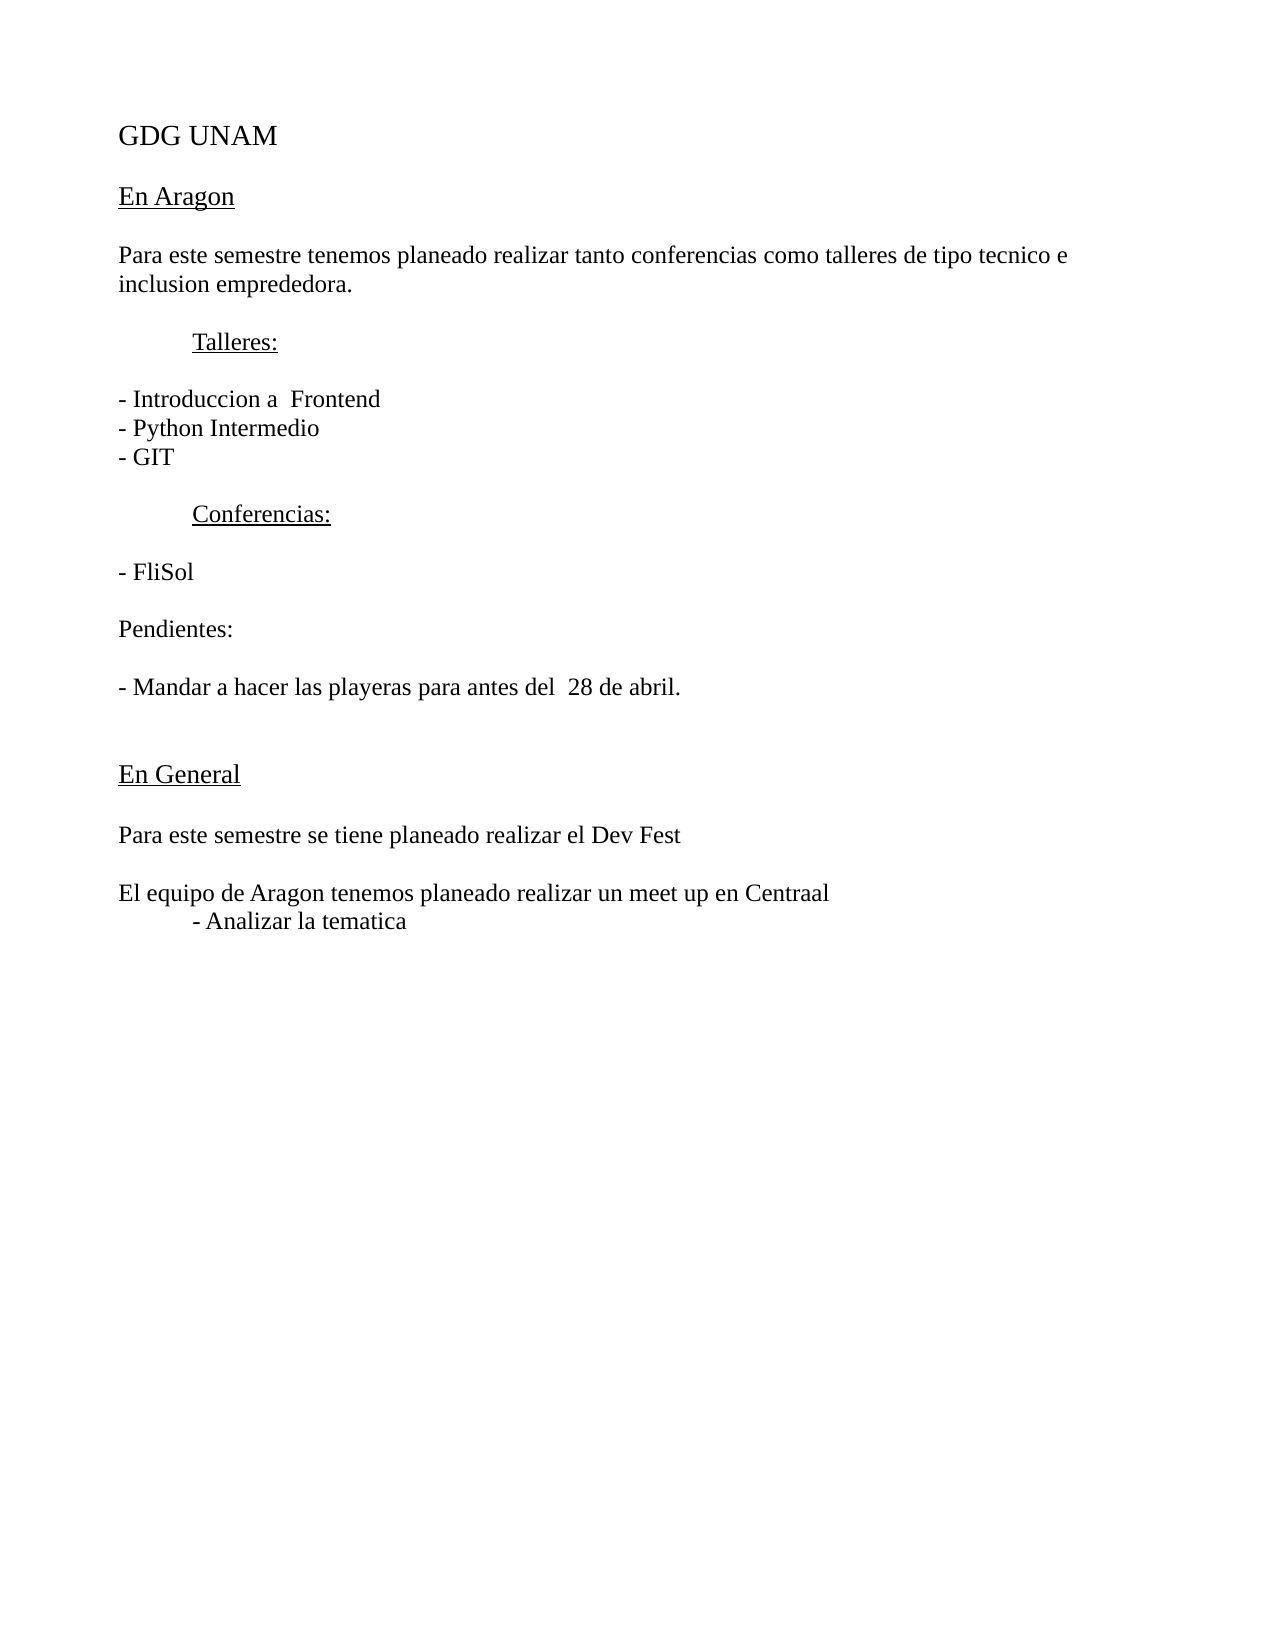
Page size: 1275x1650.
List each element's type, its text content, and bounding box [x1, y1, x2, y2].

text En Aragon [118, 180, 1157, 212]
text Pendientes: [118, 614, 1157, 643]
text - Python Intermedio [118, 413, 1157, 442]
text En General [118, 758, 1157, 789]
text Conferencias: [118, 499, 1157, 528]
text - GIT [118, 442, 1157, 470]
text El equipo de Aragon tenemos planeado realizar un meet up en Centraal [118, 878, 1157, 906]
text - FliSol [118, 557, 1157, 585]
text Para este semestre se tiene planeado realizar el Dev Fest [118, 820, 1157, 849]
text Talleres: [118, 327, 1157, 355]
text - Introduccion a Frontend [118, 384, 1157, 413]
text Para este semestre tenemos planeado realizar tanto conferencias como talleres de tipo tecnico e inclusion emprededora. [118, 240, 1157, 298]
text - Mandar a hacer las playeras para antes del 28 de abril. [118, 672, 1157, 700]
text GDG UNAM [118, 118, 1157, 152]
text - Analizar la tematica [118, 906, 1157, 935]
